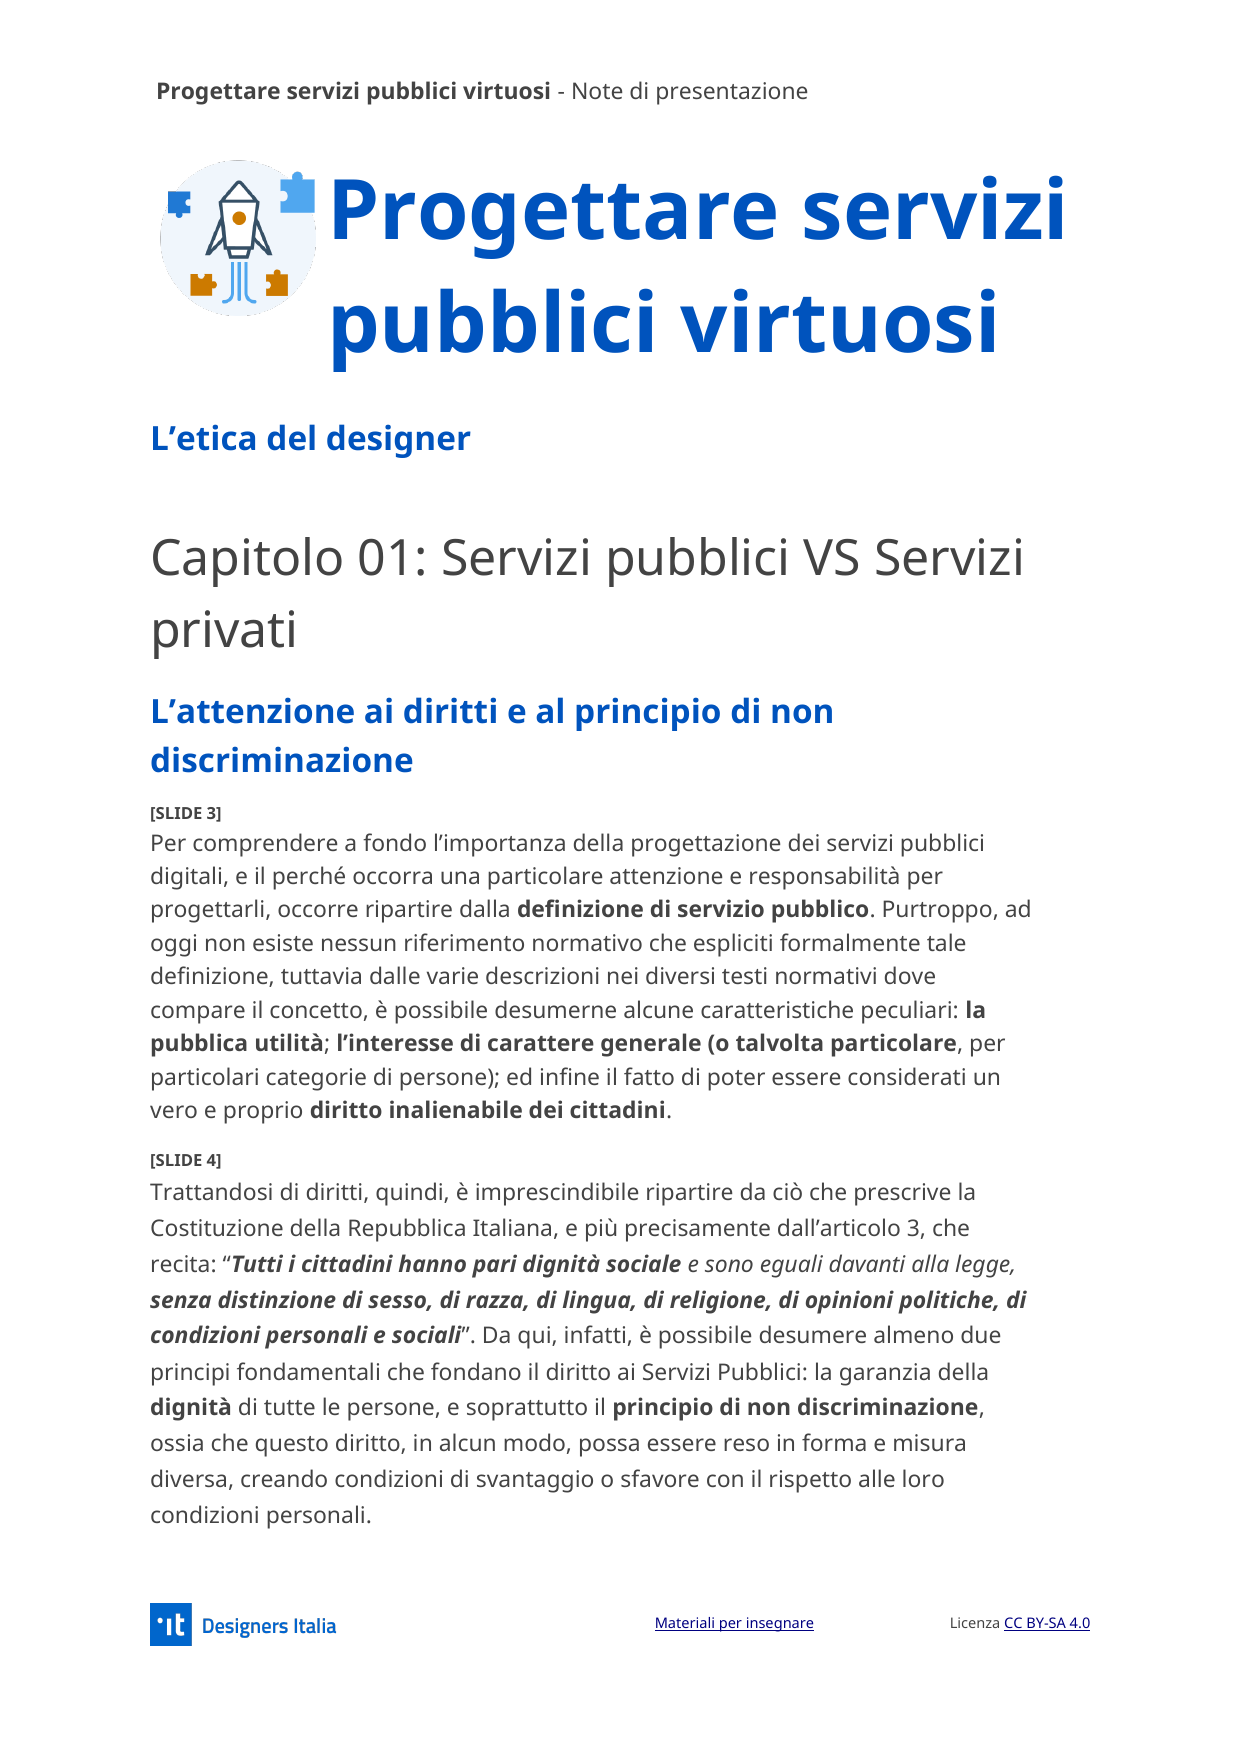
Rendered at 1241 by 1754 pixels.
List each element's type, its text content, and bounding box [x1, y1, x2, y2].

text [SLIDE 4] Trattandosi di diritti, quindi, è imprescindibile ripartire da ciò che prescrive la Costituzione della Repubblica Italiana, e più precisamente dall’articolo 3, che recita: “Tutti i cittadini hanno pari dignità sociale e sono eguali davanti alla legge, senza distinzione di sesso, di razza, di lingua, di religione, di opinioni politiche, di condizioni personali e sociali”. Da qui, infatti, è possibile desumere almeno due principi fondamentali che fondano il diritto ai Servizi Pubblici: la garanzia della dignità di tutte le persone, e soprattutto il principio di non discriminazione, ossia che questo diritto, in alcun modo, possa essere reso in forma e misura diversa, creando condizioni di svantaggio o sfavore con il rispetto alle loro condizioni personali. [150, 1148, 1035, 1530]
subtitle Capitolo 01: Servizi pubblici VS Servizi privati [150, 521, 1090, 662]
subtitle Progettare servizi pubblici virtuosi [150, 150, 1090, 377]
text L’attenzione ai diritti e al principio di non discriminazione [150, 688, 1035, 782]
text [SLIDE 3] Per comprendere a fondo l’importanza della progettazione dei servizi pubblici digitali, e il perché occorra una particolare attenzione e responsabilità per progettarli, occorre ripartire dalla definizione di servizio pubblico. Purtroppo, ad oggi non esiste nessun riferimento normativo che espliciti formalmente tale definizione, tuttavia dalle varie descrizioni nei diversi testi normativi dove compare il concetto, è possibile desumerne alcune caratteristiche peculiari: la pubblica utilità; l’interesse di carattere generale (o talvolta particolare, per particolari categorie di persone); ed infine il fatto di poter essere considerati un vero e proprio diritto inalienabile dei cittadini. [150, 802, 1035, 1125]
picture [150, 150, 328, 327]
picture [150, 1603, 347, 1646]
text L’etica del designer [150, 414, 1035, 460]
